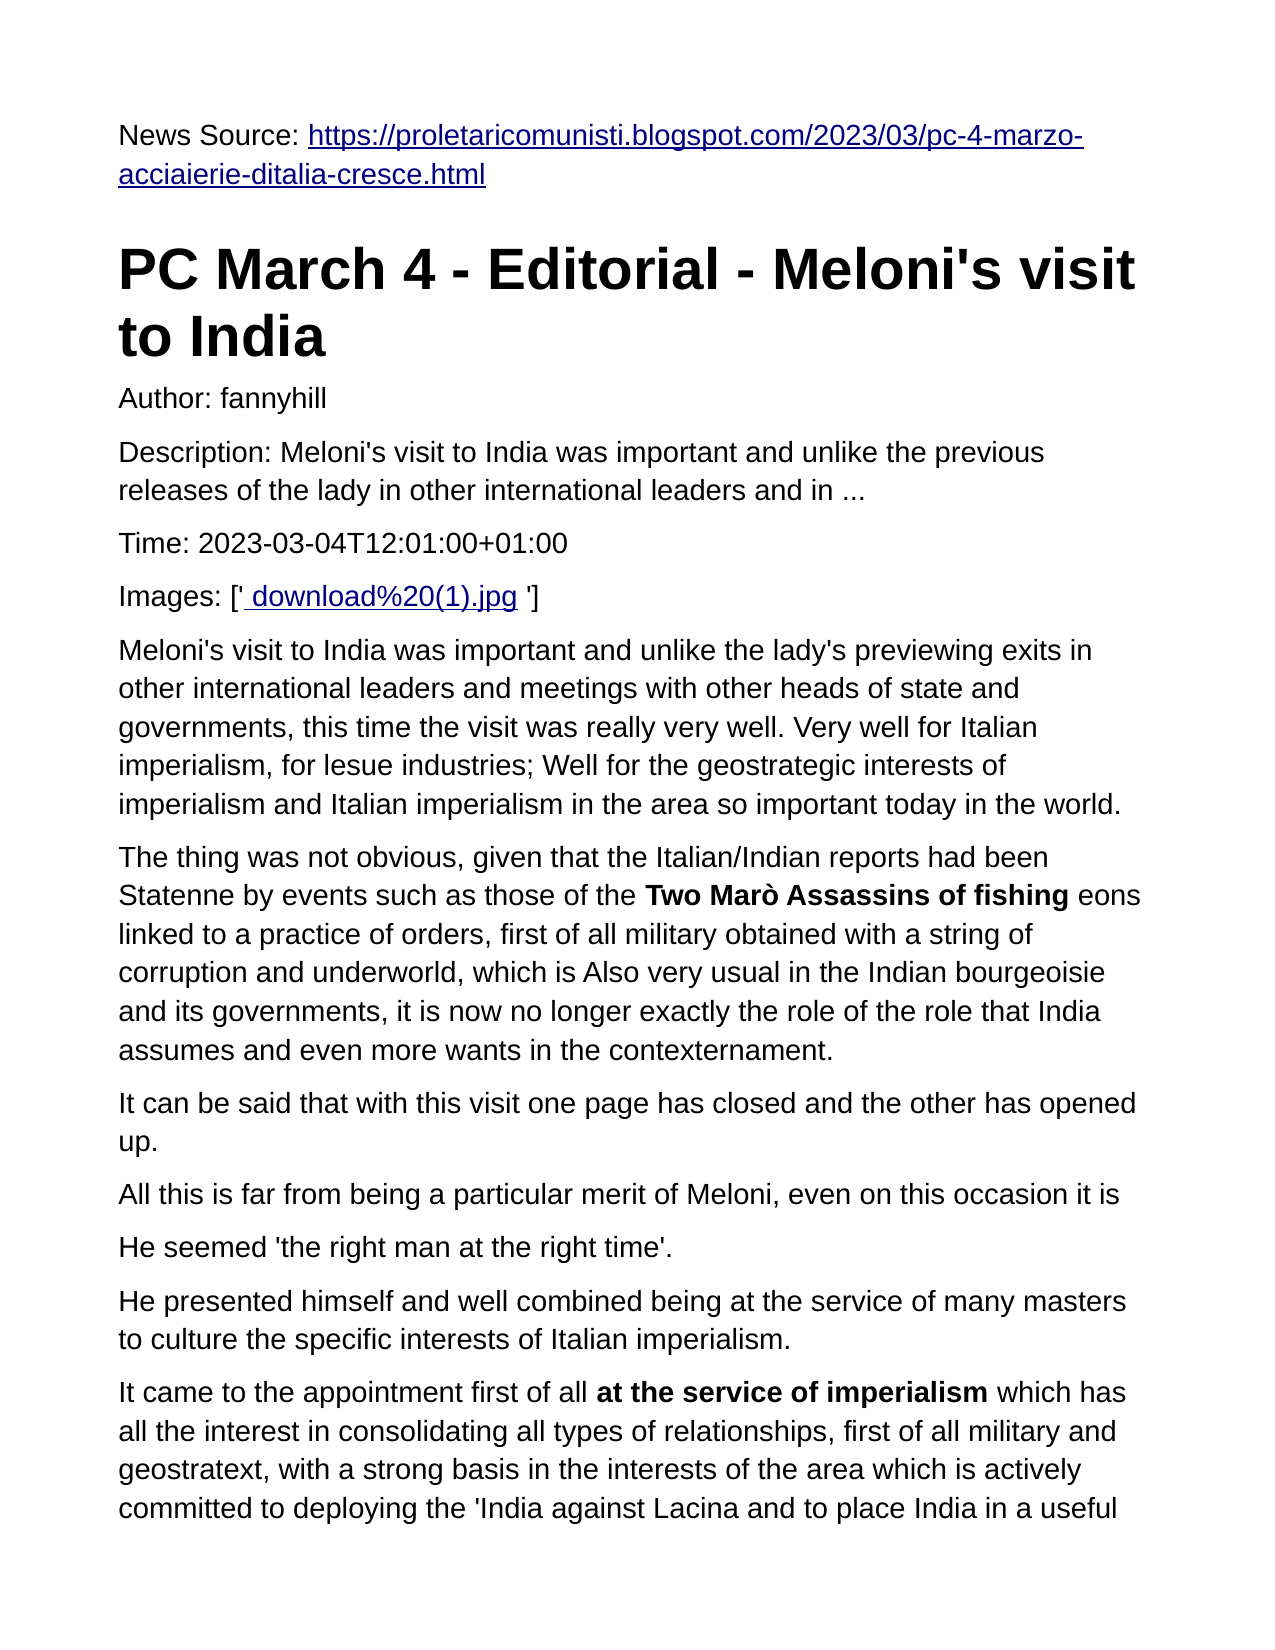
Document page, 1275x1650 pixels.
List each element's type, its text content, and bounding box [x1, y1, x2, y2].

text He presented himself and well combined being at the service of many masters to culture the specific interests of Italian imperialism. [118, 1283, 1157, 1356]
text Author: fannyhill [118, 381, 1157, 415]
text Images: [' download%20(1).jpg '] [118, 579, 1157, 613]
text Meloni's visit to India was important and unlike the lady's previewing exits in other international leaders and meetings with other heads of state and governments, this time the visit was really very well. Very well for Italian imperialism, for lesue industries; Well for the geostrategic interests of imperialism and Italian imperialism in the area so important today in the world. [118, 632, 1157, 820]
subtitle PC March 4 - Editorial - Meloni's visit to India [118, 235, 1157, 369]
text News Source: https://proletaricomunisti.blogspot.com/2023/03/pc-4-marzo-acciaierie-ditalia-cresce.html [118, 118, 1157, 190]
text Time: 2023-03-04T12:01:00+01:00 [118, 526, 1157, 560]
text The thing was not obvious, given that the Italian/Indian reports had been Statenne by events such as those of the Two Marò Assassins of fishing eons linked to a practice of orders, first of all military obtained with a string of corruption and underworld, which is Also very usual in the Indian bourgeoisie and its governments, it is now no longer exactly the role of the role that India assumes and even more wants in the contexternament. [118, 840, 1157, 1066]
text All this is far from being a particular merit of Meloni, even on this occasion it is [118, 1177, 1157, 1211]
text Description: Meloni's visit to India was important and unlike the previous releases of the lady in other international leaders and in ... [118, 434, 1157, 507]
text He seemed 'the right man at the right time'. [118, 1230, 1157, 1264]
text It came to the appointment first of all at the service of imperialism which has all the interest in consolidating all types of relationships, first of all military and geostratext, with a strong basis in the interests of the area which is actively committed to deploying the 'India against Lacina and to place India in a useful [118, 1375, 1157, 1524]
text It can be said that with this visit one page has closed and the other has opened up. [118, 1086, 1157, 1158]
